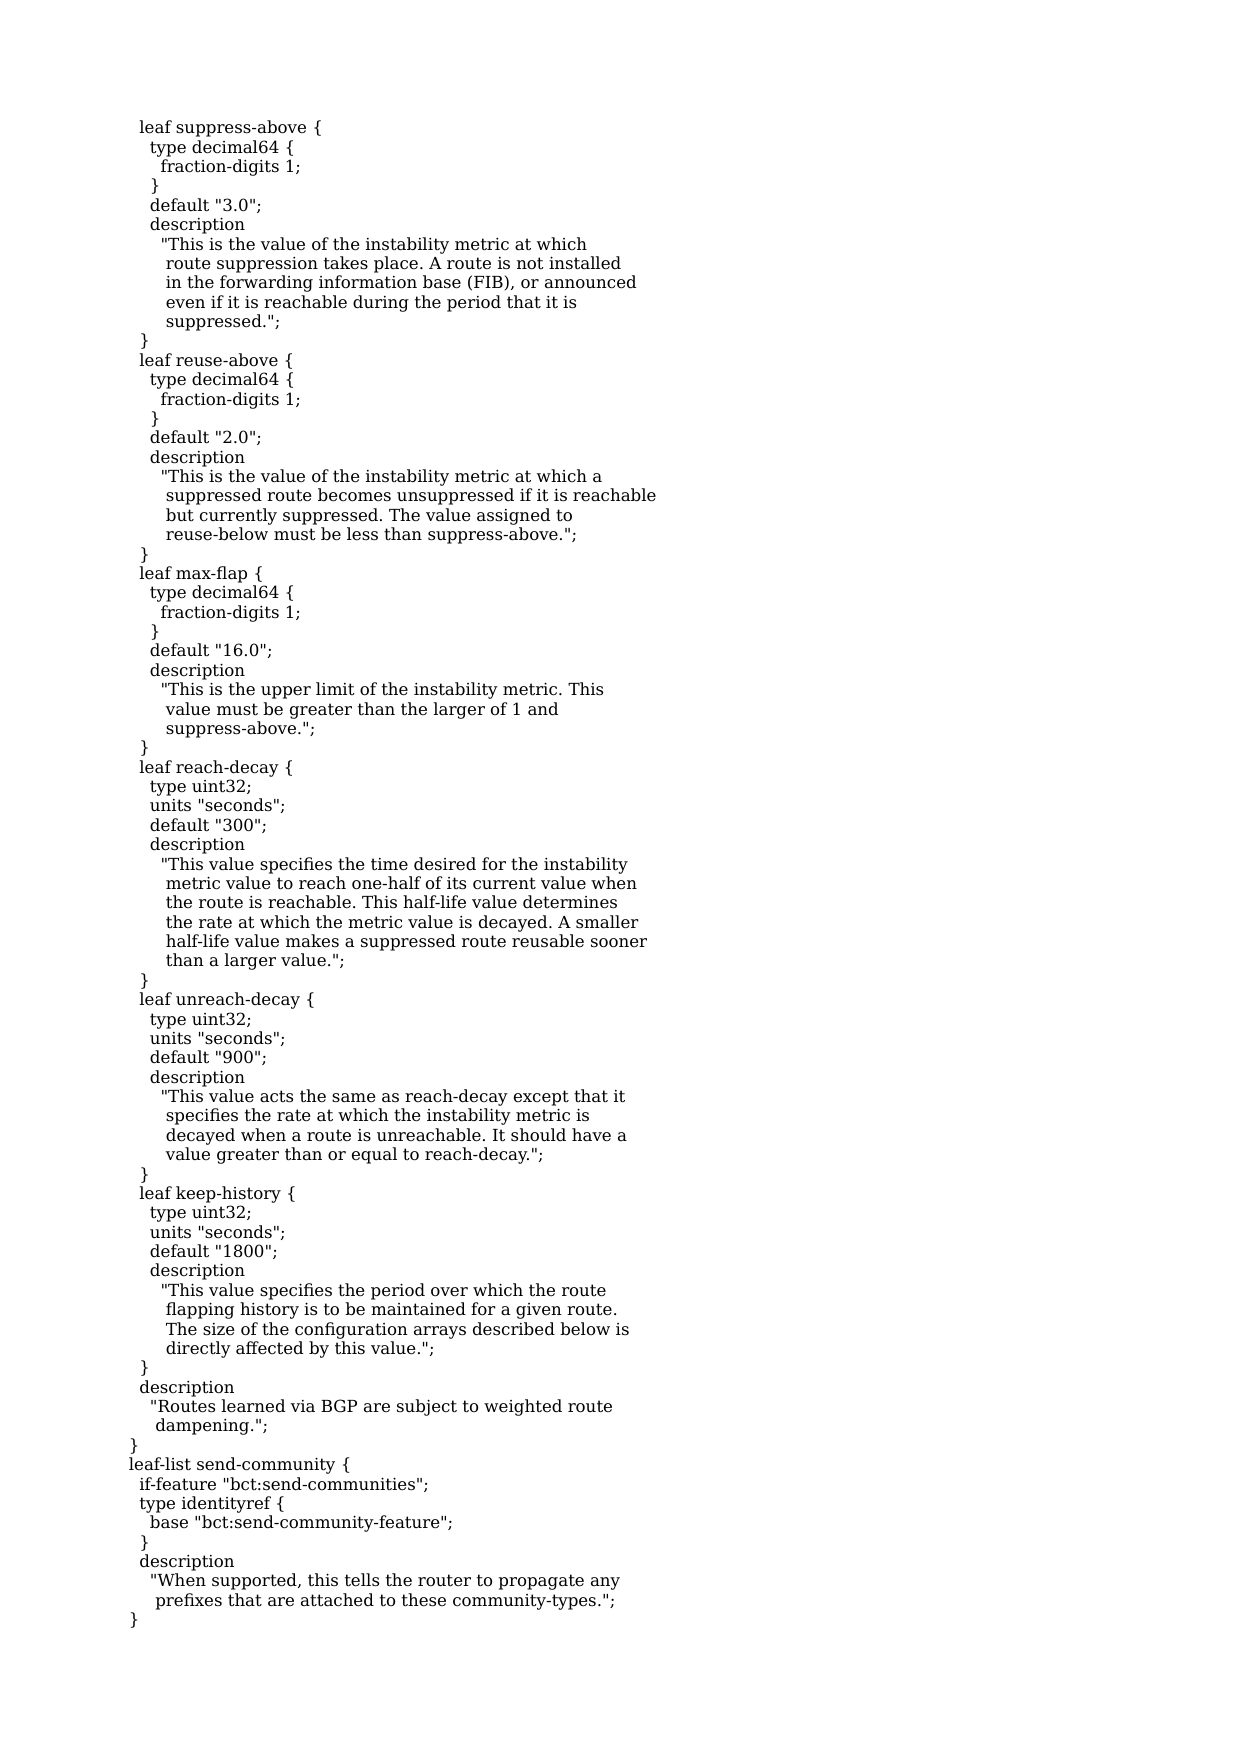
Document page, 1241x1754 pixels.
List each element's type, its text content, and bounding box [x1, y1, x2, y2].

text metric value to reach one-half of its current value when [118, 874, 1122, 893]
text value must be greater than the larger of 1 and [118, 699, 1122, 719]
text but currently suppressed. The value assigned to [118, 506, 1122, 525]
text } [118, 544, 1122, 564]
text the rate at which the metric value is decayed. A smaller [118, 912, 1122, 932]
text description [118, 1552, 1122, 1571]
text "This is the value of the instability metric at which [118, 234, 1122, 254]
text suppressed."; [118, 312, 1122, 331]
text "This is the upper limit of the instability metric. This [118, 680, 1122, 699]
text type uint32; [118, 1009, 1122, 1029]
text description [118, 447, 1122, 467]
text default "900"; [118, 1048, 1122, 1067]
text } [118, 1532, 1122, 1552]
text leaf-list send-community { [118, 1455, 1122, 1474]
text prefixes that are attached to these community-types."; [118, 1591, 1122, 1610]
text } [118, 176, 1122, 196]
text } [118, 1164, 1122, 1184]
text default "300"; [118, 816, 1122, 835]
text description [118, 835, 1122, 854]
text description [118, 1261, 1122, 1281]
text fraction-digits 1; [118, 157, 1122, 176]
text value greater than or equal to reach-decay."; [118, 1145, 1122, 1164]
text description [118, 1377, 1122, 1397]
text units "seconds"; [118, 1222, 1122, 1242]
text } [118, 622, 1122, 641]
text } [118, 1436, 1122, 1455]
text even if it is reachable during the period that it is [118, 292, 1122, 312]
text suppressed route becomes unsuppressed if it is reachable [118, 486, 1122, 506]
text } [118, 738, 1122, 757]
text "This value specifies the time desired for the instability [118, 854, 1122, 874]
text } [118, 971, 1122, 990]
text than a larger value."; [118, 951, 1122, 971]
text reuse-below must be less than suppress-above."; [118, 525, 1122, 544]
text description [118, 661, 1122, 680]
text leaf keep-history { [118, 1184, 1122, 1203]
text "This value specifies the period over which the route [118, 1281, 1122, 1300]
text } [118, 331, 1122, 351]
text leaf suppress-above { [118, 118, 1122, 137]
text default "16.0"; [118, 641, 1122, 661]
text type decimal64 { [118, 137, 1122, 157]
text leaf reach-decay { [118, 757, 1122, 777]
text } [118, 1358, 1122, 1377]
text type decimal64 { [118, 370, 1122, 389]
text "When supported, this tells the router to propagate any [118, 1571, 1122, 1591]
text "This is the value of the instability metric at which a [118, 467, 1122, 486]
text flapping history is to be maintained for a given route. [118, 1300, 1122, 1319]
text in the forwarding information base (FIB), or announced [118, 273, 1122, 292]
text units "seconds"; [118, 1029, 1122, 1048]
text description [118, 215, 1122, 234]
text decayed when a route is unreachable. It should have a [118, 1126, 1122, 1145]
text "This value acts the same as reach-decay except that it [118, 1087, 1122, 1106]
text "Routes learned via BGP are subject to weighted route [118, 1397, 1122, 1416]
text dampening."; [118, 1416, 1122, 1436]
text } [118, 1610, 1122, 1629]
text leaf max-flap { [118, 564, 1122, 583]
text leaf unreach-decay { [118, 990, 1122, 1009]
text type uint32; [118, 777, 1122, 796]
text type identityref { [118, 1494, 1122, 1513]
text suppress-above."; [118, 719, 1122, 738]
text type uint32; [118, 1203, 1122, 1222]
text type decimal64 { [118, 583, 1122, 602]
text default "2.0"; [118, 428, 1122, 447]
text if-feature "bct:send-communities"; [118, 1474, 1122, 1494]
text units "seconds"; [118, 796, 1122, 816]
text The size of the configuration arrays described below is [118, 1319, 1122, 1339]
text directly affected by this value."; [118, 1339, 1122, 1358]
text description [118, 1067, 1122, 1087]
text specifies the rate at which the instability metric is [118, 1106, 1122, 1126]
text route suppression takes place. A route is not installed [118, 254, 1122, 273]
text default "1800"; [118, 1242, 1122, 1261]
text fraction-digits 1; [118, 389, 1122, 409]
text the route is reachable. This half-life value determines [118, 893, 1122, 912]
text leaf reuse-above { [118, 351, 1122, 370]
text fraction-digits 1; [118, 602, 1122, 622]
text default "3.0"; [118, 196, 1122, 215]
text base "bct:send-community-feature"; [118, 1513, 1122, 1532]
text half-life value makes a suppressed route reusable sooner [118, 932, 1122, 951]
text } [118, 409, 1122, 428]
